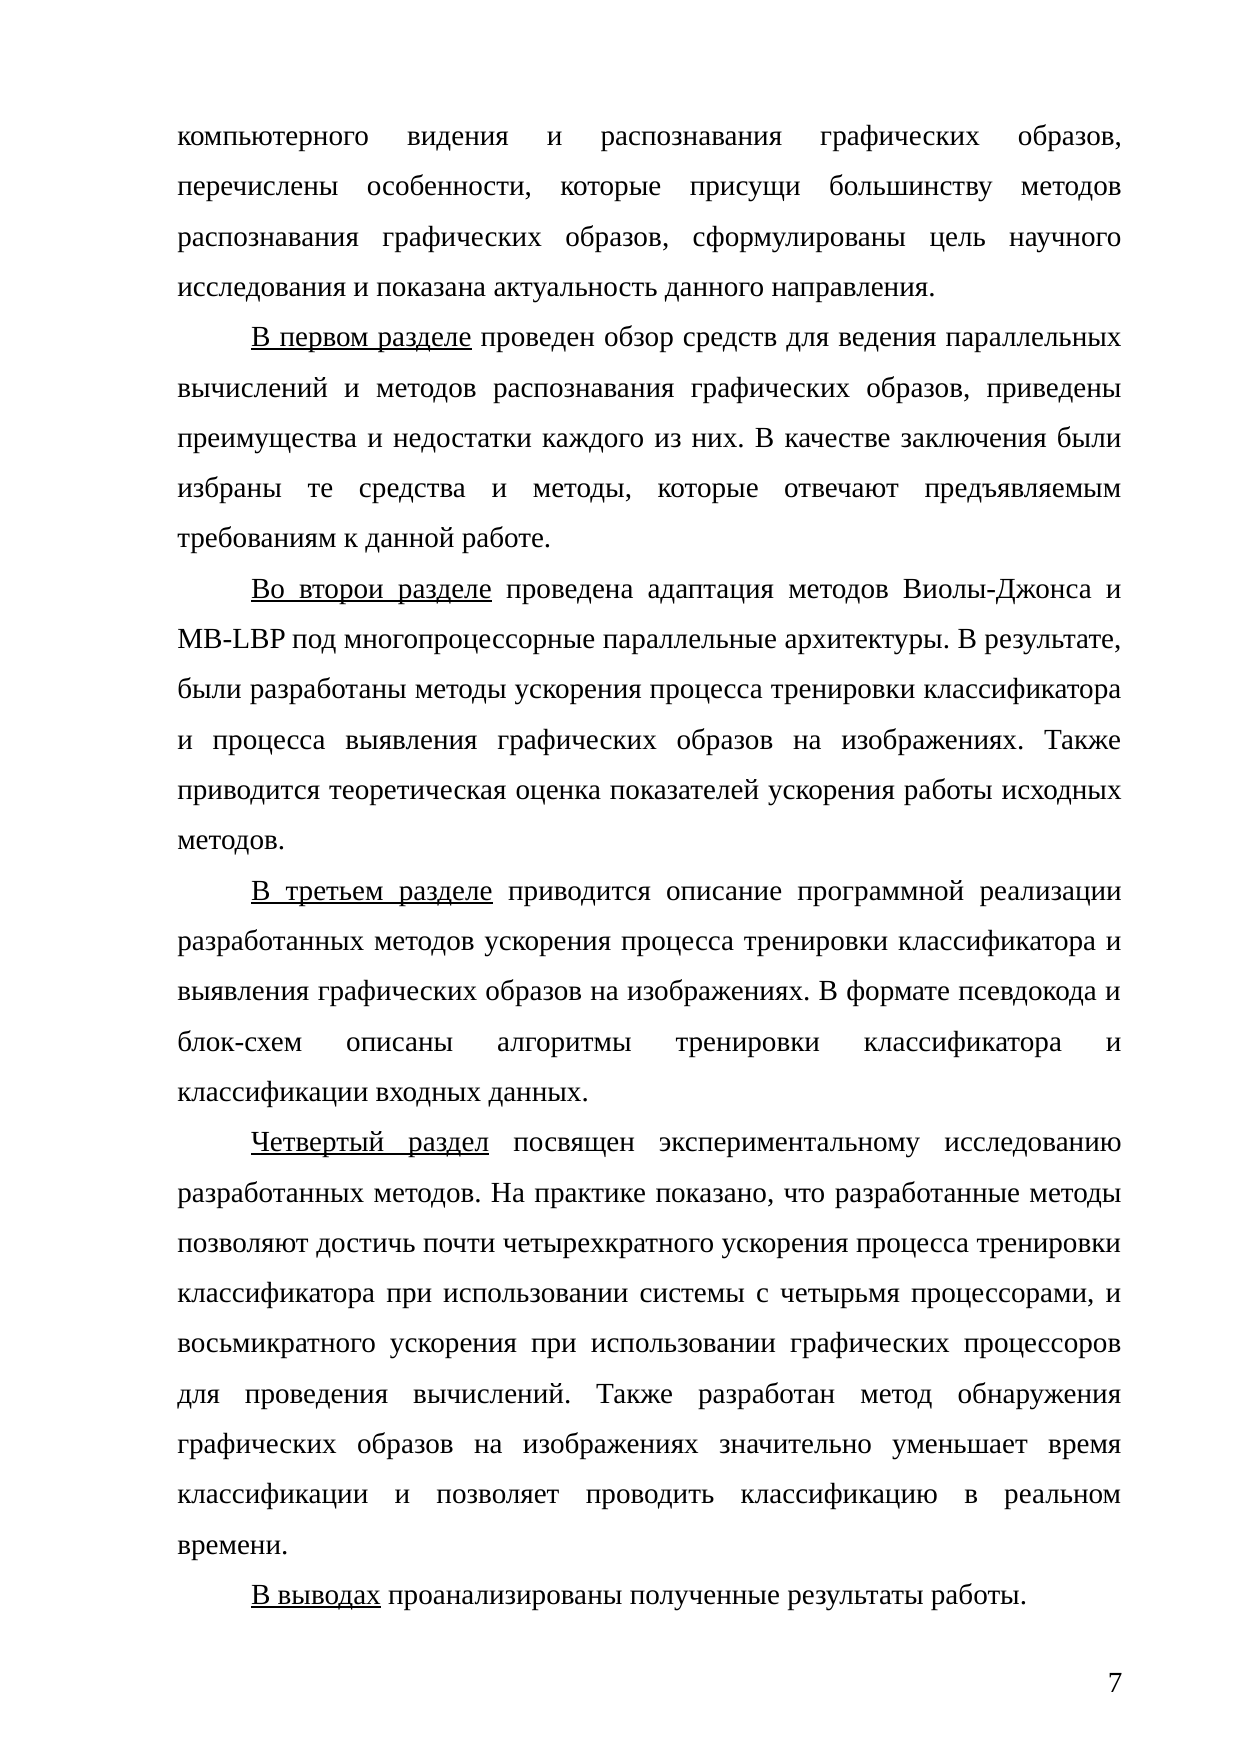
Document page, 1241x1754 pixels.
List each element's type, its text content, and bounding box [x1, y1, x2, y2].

text В выводах проанализированы полученные результаты работы. [177, 1577, 1122, 1611]
text Во второи разделе проведена адаптация методов Виолы-Джонса и MB-LBP под многопроцессорные параллельные архитектуры. В результате, были разработаны методы ускорения процесса тренировки классификатора и процесса выявления графических образов на изображениях. Также приводится теоретическая оценка показателей ускорения работы исходных методов. [177, 571, 1122, 856]
text Четвертый раздел посвящен экспериментальному исследованию разработанных методов. На практике показано, что разработанные методы позволяют достичь почти четырехкратного ускорения процесса тренировки классификатора при использовании системы с четырьмя процессорами, и восьмикратного ускорения при использовании графических процессоров для проведения вычислений. Также разработан метод обнаружения графических образов на изображениях значительно уменьшает время классификации и позволяет проводить классификацию в реальном времени. [177, 1124, 1122, 1560]
text В третьем разделе приводится описание программной реализации разработанных методов ускорения процесса тренировки классификатора и выявления графических образов на изображениях. В формате псевдокода и блок-схем описаны алгоритмы тренировки классификатора и классификации входных данных. [177, 873, 1122, 1108]
text В первом разделе проведен обзор средств для ведения параллельных вычислений и методов распознавания графических образов, приведены преимущества и недостатки каждого из них. В качестве заключения были избраны те средства и методы, которые отвечают предъявляемым требованиям к данной работе. [177, 319, 1122, 554]
text компьютерного видения и распознавания графических образов, перечислены особенности, которые присущи большинству методов распознавания графических образов, сформулированы цель научного исследования и показана актуальность данного направления. [177, 118, 1122, 303]
